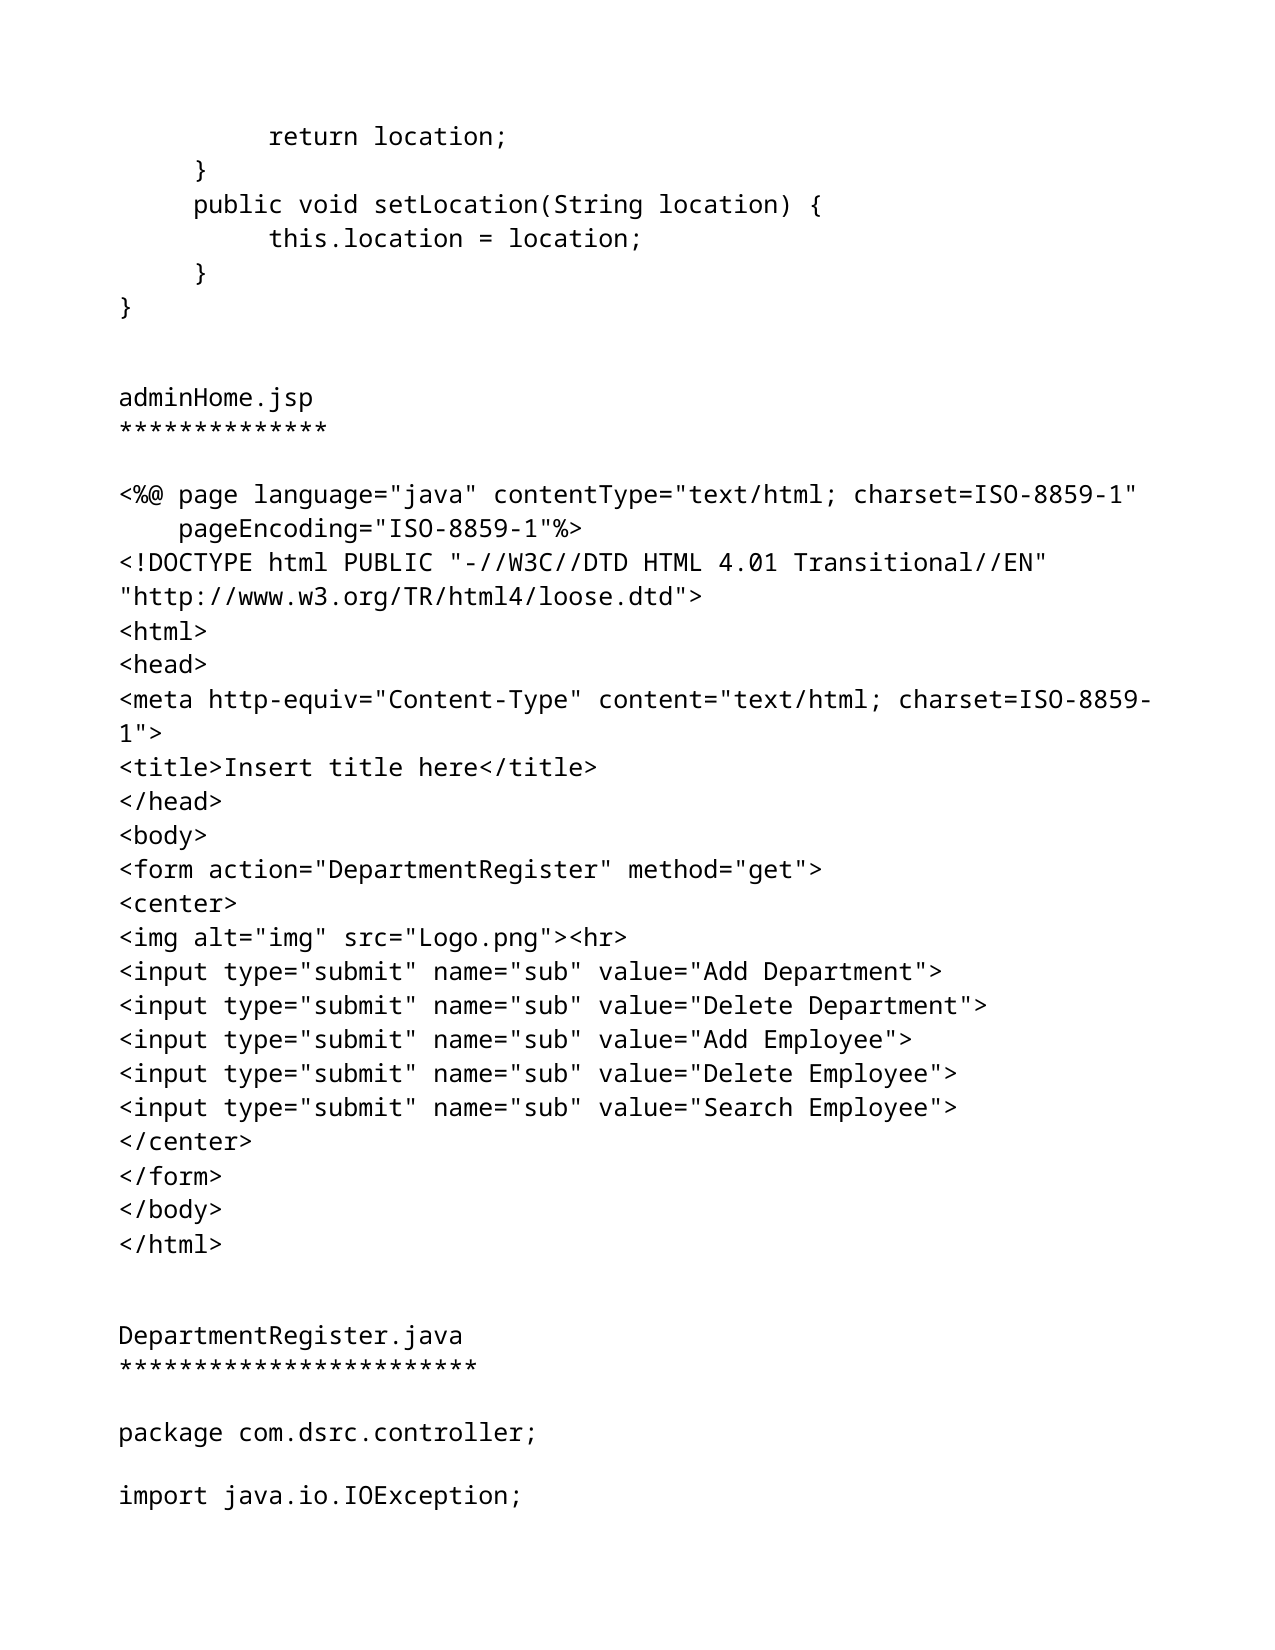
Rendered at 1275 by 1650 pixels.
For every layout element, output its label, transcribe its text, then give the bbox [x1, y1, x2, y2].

text } [118, 254, 1157, 288]
text </center> [118, 1124, 1157, 1158]
text </head> [118, 783, 1157, 817]
text package com.dsrc.controller; [118, 1415, 1157, 1449]
text return location; [118, 118, 1157, 152]
text ************************ [118, 1352, 1157, 1386]
text <title>Insert title here</title> [118, 749, 1157, 783]
text <input type="submit" name="sub" value="Delete Employee"> [118, 1056, 1157, 1090]
text <input type="submit" name="sub" value="Search Employee"> [118, 1090, 1157, 1124]
text <html> [118, 613, 1157, 647]
text this.location = location; [118, 220, 1157, 254]
text <input type="submit" name="sub" value="Add Department"> [118, 954, 1157, 988]
text import java.io.IOException; [118, 1477, 1157, 1512]
text <input type="submit" name="sub" value="Delete Department"> [118, 988, 1157, 1022]
text <%@ page language="java" contentType="text/html; charset=ISO-8859-1" [118, 477, 1157, 511]
text <head> [118, 647, 1157, 681]
text pageEncoding="ISO-8859-1"%> [118, 511, 1157, 545]
text } [118, 288, 1157, 322]
text <meta http-equiv="Content-Type" content="text/html; charset=ISO-8859-1"> [118, 681, 1157, 749]
text DepartmentRegister.java [118, 1318, 1157, 1352]
text <!DOCTYPE html PUBLIC "-//W3C//DTD HTML 4.01 Transitional//EN" "http://www.w3.org/TR/html4/loose.dtd"> [118, 545, 1157, 613]
text <center> [118, 886, 1157, 920]
text </body> [118, 1192, 1157, 1226]
text <body> [118, 817, 1157, 852]
text </html> [118, 1226, 1157, 1260]
text public void setLocation(String location) { [118, 186, 1157, 220]
text </form> [118, 1158, 1157, 1192]
text <input type="submit" name="sub" value="Add Employee"> [118, 1022, 1157, 1056]
text <form action="DepartmentRegister" method="get"> [118, 852, 1157, 886]
text } [118, 152, 1157, 186]
text adminHome.jsp [118, 380, 1157, 414]
text ************** [118, 414, 1157, 448]
text <img alt="img" src="Logo.png"><hr> [118, 920, 1157, 954]
